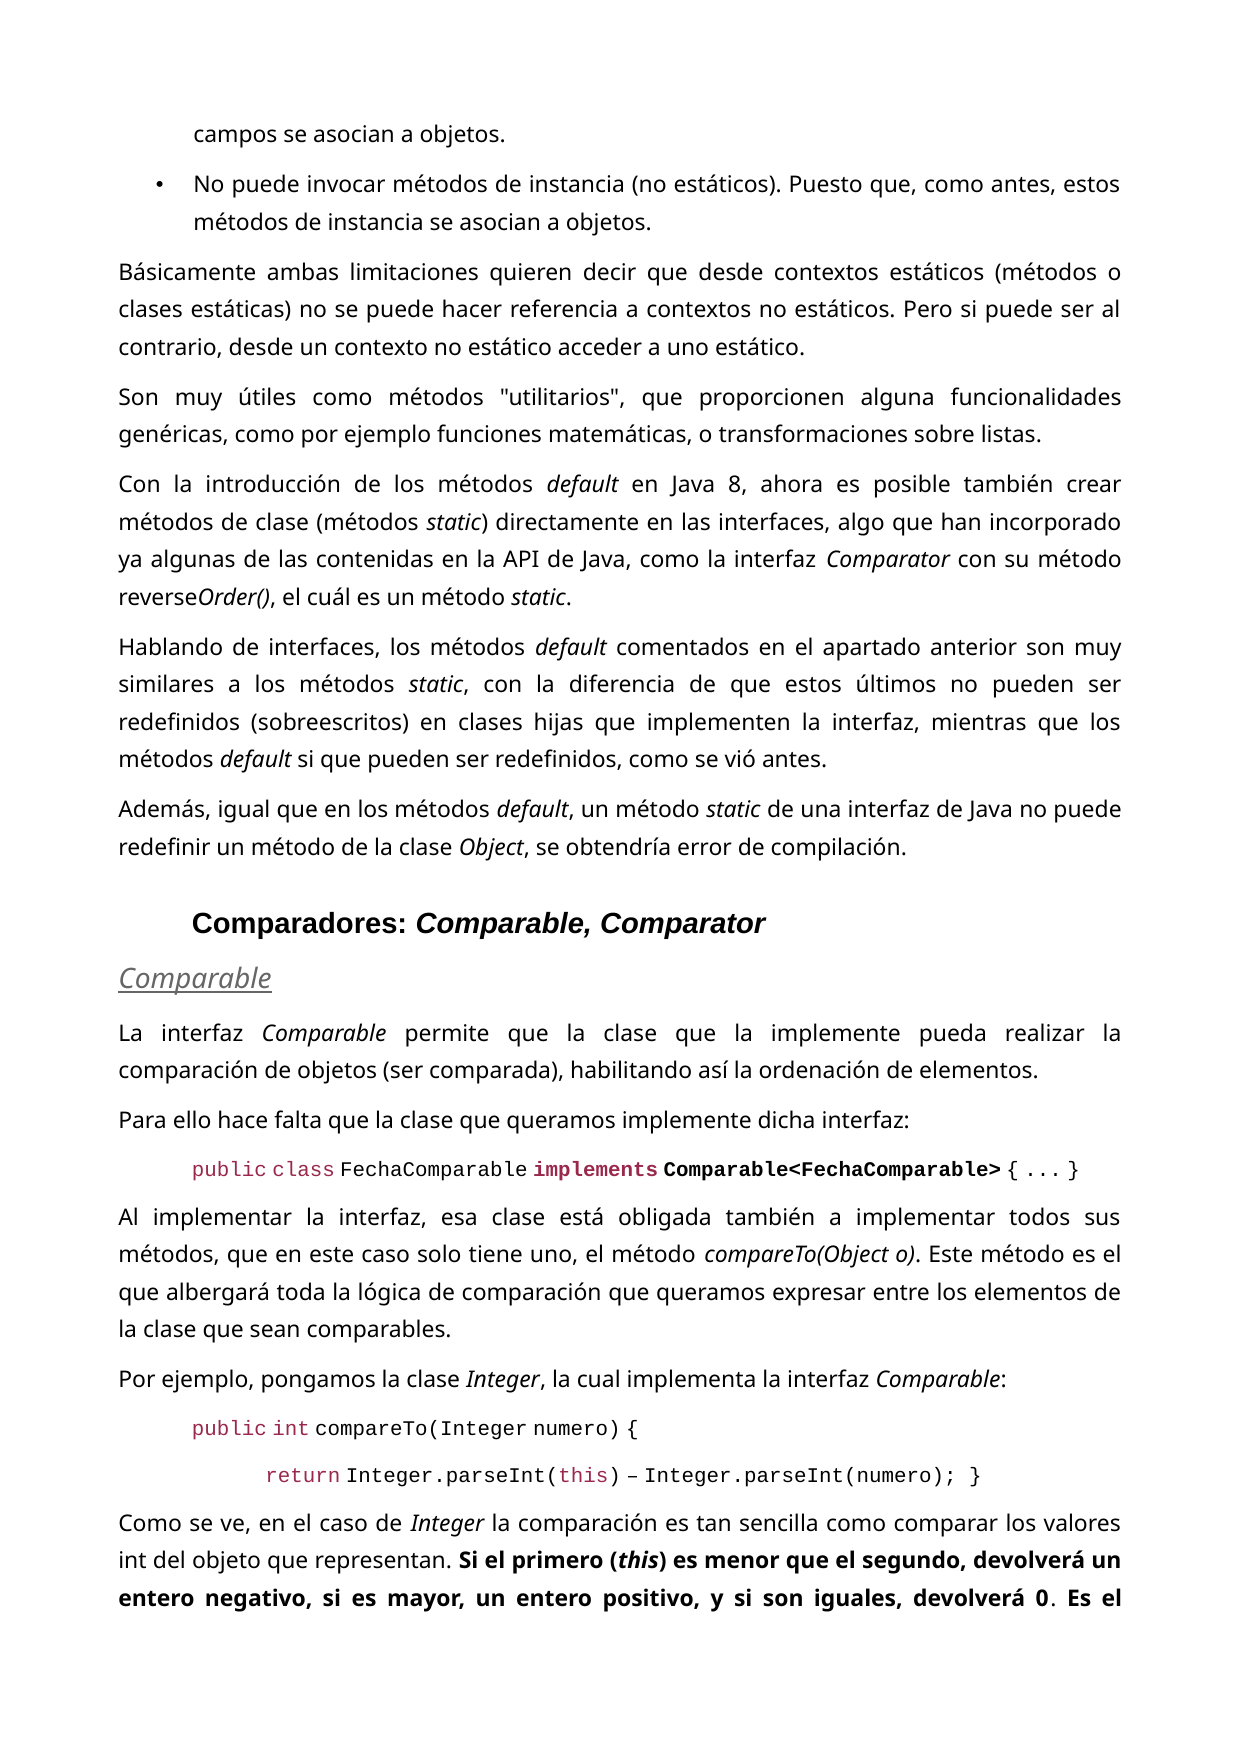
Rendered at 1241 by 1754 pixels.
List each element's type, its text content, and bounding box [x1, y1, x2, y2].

text Como se ve, en el caso de Integer la comparación es tan sencilla como comparar los valores int del objeto que representan. Si el primero (this) es menor que el segundo, devolverá un entero negativo, si es mayor, un entero positivo, y si son iguales, devolverá 0. Es el [118, 1507, 1122, 1613]
text Son muy útiles como métodos "utilitarios", que proporcionen alguna funcionalidades genéricas, como por ejemplo funciones matemáticas, o transformaciones sobre listas. [118, 381, 1122, 449]
text Comparable [118, 958, 1122, 997]
text Para ello hace falta que la clase que queramos implemente dicha interfaz: [118, 1104, 1122, 1136]
text Con la introducción de los métodos default en Java 8, ahora es posible también crear métodos de clase (métodos static) directamente en las interfaces, algo que han incorporado ya algunas de las contenidas en la API de Java, como la interfaz Comparator con su método reverseOrder(), el cuál es un método static. [118, 468, 1122, 612]
text public class FechaComparable implements Comparable<FechaComparable> { ... } [118, 1154, 1122, 1183]
text return Integer.parseInt(this) – Integer.parseInt(numero); } [118, 1460, 1122, 1489]
text Hablando de interfaces, los métodos default comentados en el apartado anterior son muy similares a los métodos static, con la diferencia de que estos últimos no pueden ser redefinidos (sobreescritos) en clases hijas que implementen la interfaz, mientras que los métodos default si que pueden ser redefinidos, como se vió antes. [118, 631, 1122, 774]
text Básicamente ambas limitaciones quieren decir que desde contextos estáticos (métodos o clases estáticas) no se puede hacer referencia a contextos no estáticos. Pero si puede ser al contrario, desde un contexto no estático acceder a uno estático. [118, 256, 1122, 362]
text public int compareTo(Integer numero) { [118, 1413, 1122, 1442]
subtitle Comparadores: Comparable, Comparator [118, 906, 1122, 939]
list No puede invocar métodos de instancia (no estáticos). Puesto que, como antes, estos métodos de instancia se asocian a objetos. [156, 168, 1122, 237]
text La interfaz Comparable permite que la clase que la implemente pueda realizar la comparación de objetos (ser comparada), habilitando así la ordenación de elementos. [118, 1017, 1122, 1086]
text Además, igual que en los métodos default, un método static de una interfaz de Java no puede redefinir un método de la clase Object, se obtendría error de compilación. [118, 793, 1122, 862]
text Por ejemplo, pongamos la clase Integer, la cual implementa la interfaz Comparable: [118, 1363, 1122, 1395]
text Al implementar la interfaz, esa clase está obligada también a implementar todos sus métodos, que en este caso solo tiene uno, el método compareTo(Object o). Este método es el que albergará toda la lógica de comparación que queramos expresar entre los elementos de la clase que sean comparables. [118, 1201, 1122, 1345]
list campos se asocian a objetos. [156, 118, 1122, 149]
